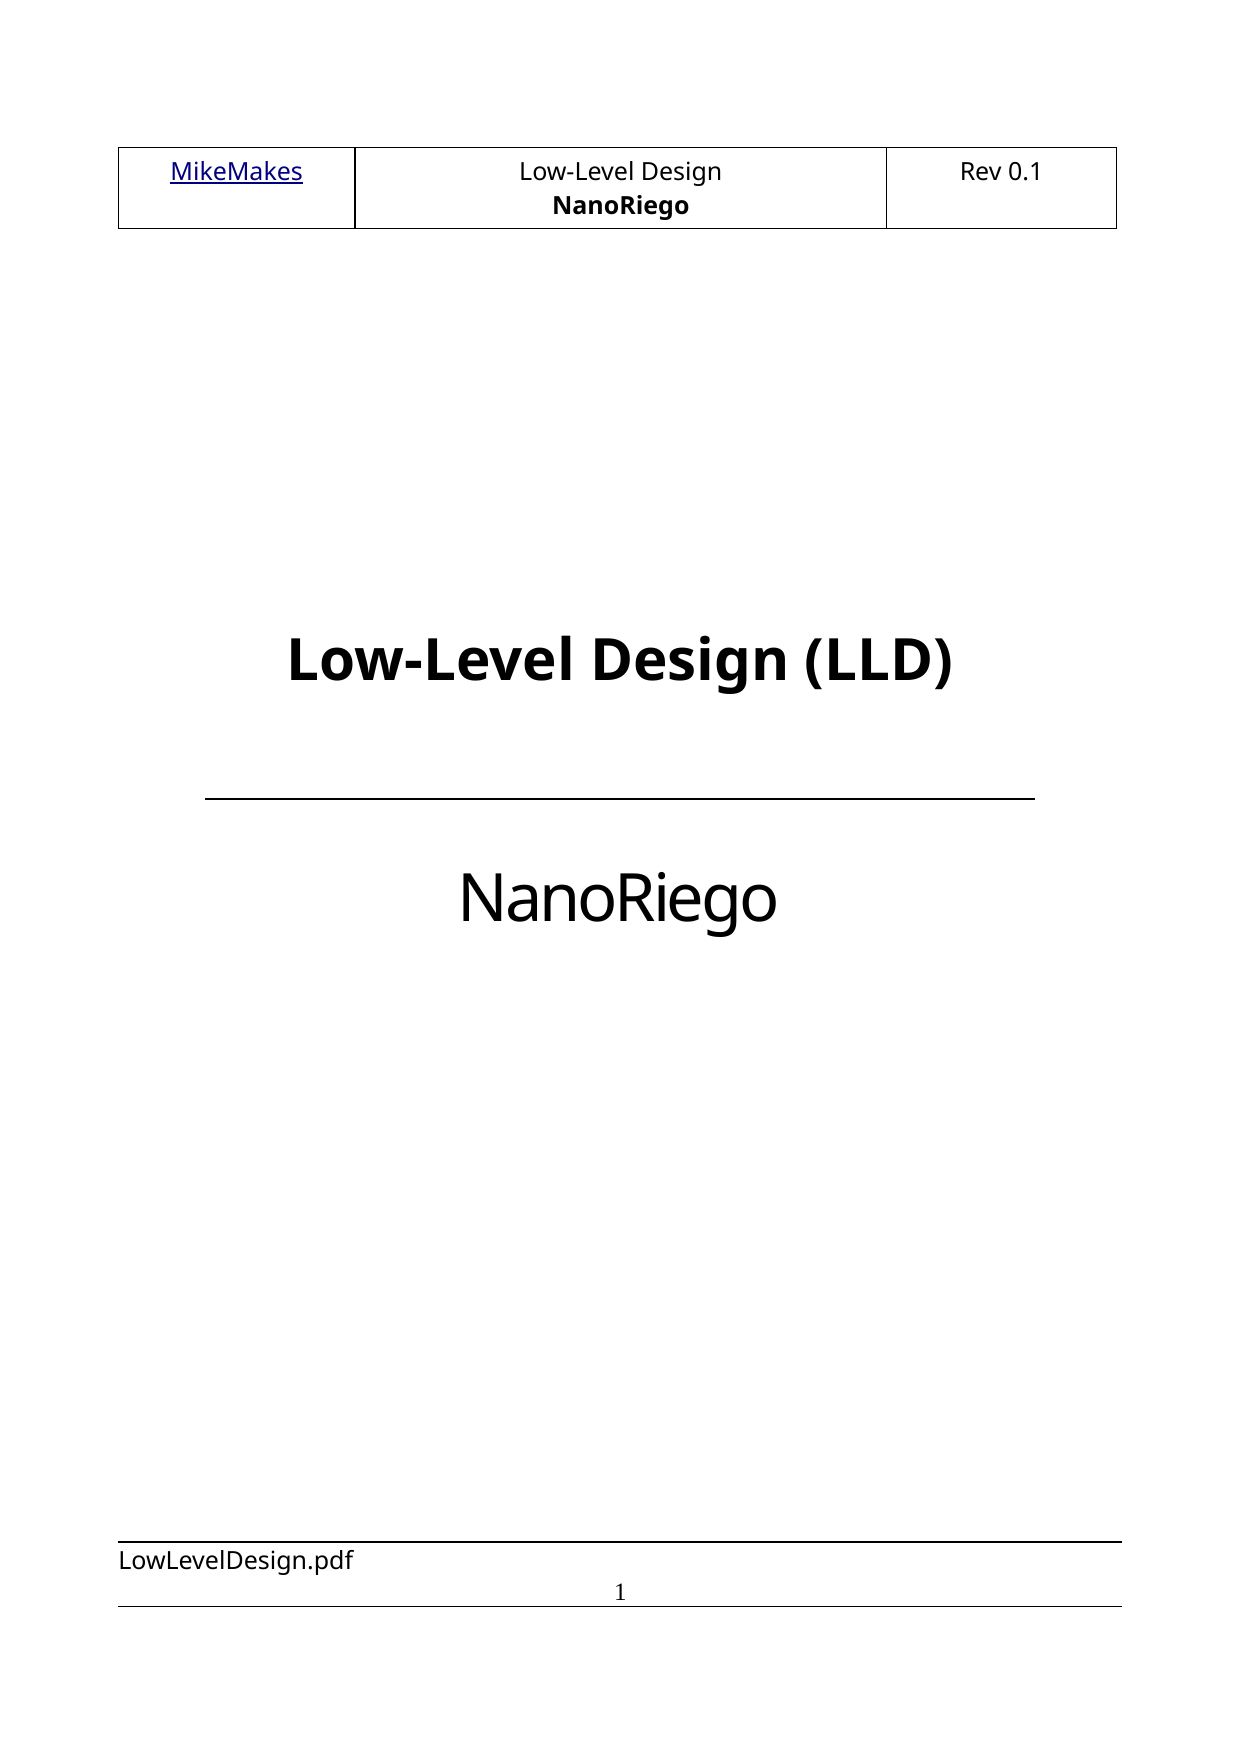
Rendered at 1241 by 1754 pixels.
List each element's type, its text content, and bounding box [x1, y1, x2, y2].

title Low-Level Design (LLD) [118, 618, 1122, 698]
subtitle NanoRiego [205, 800, 1035, 941]
